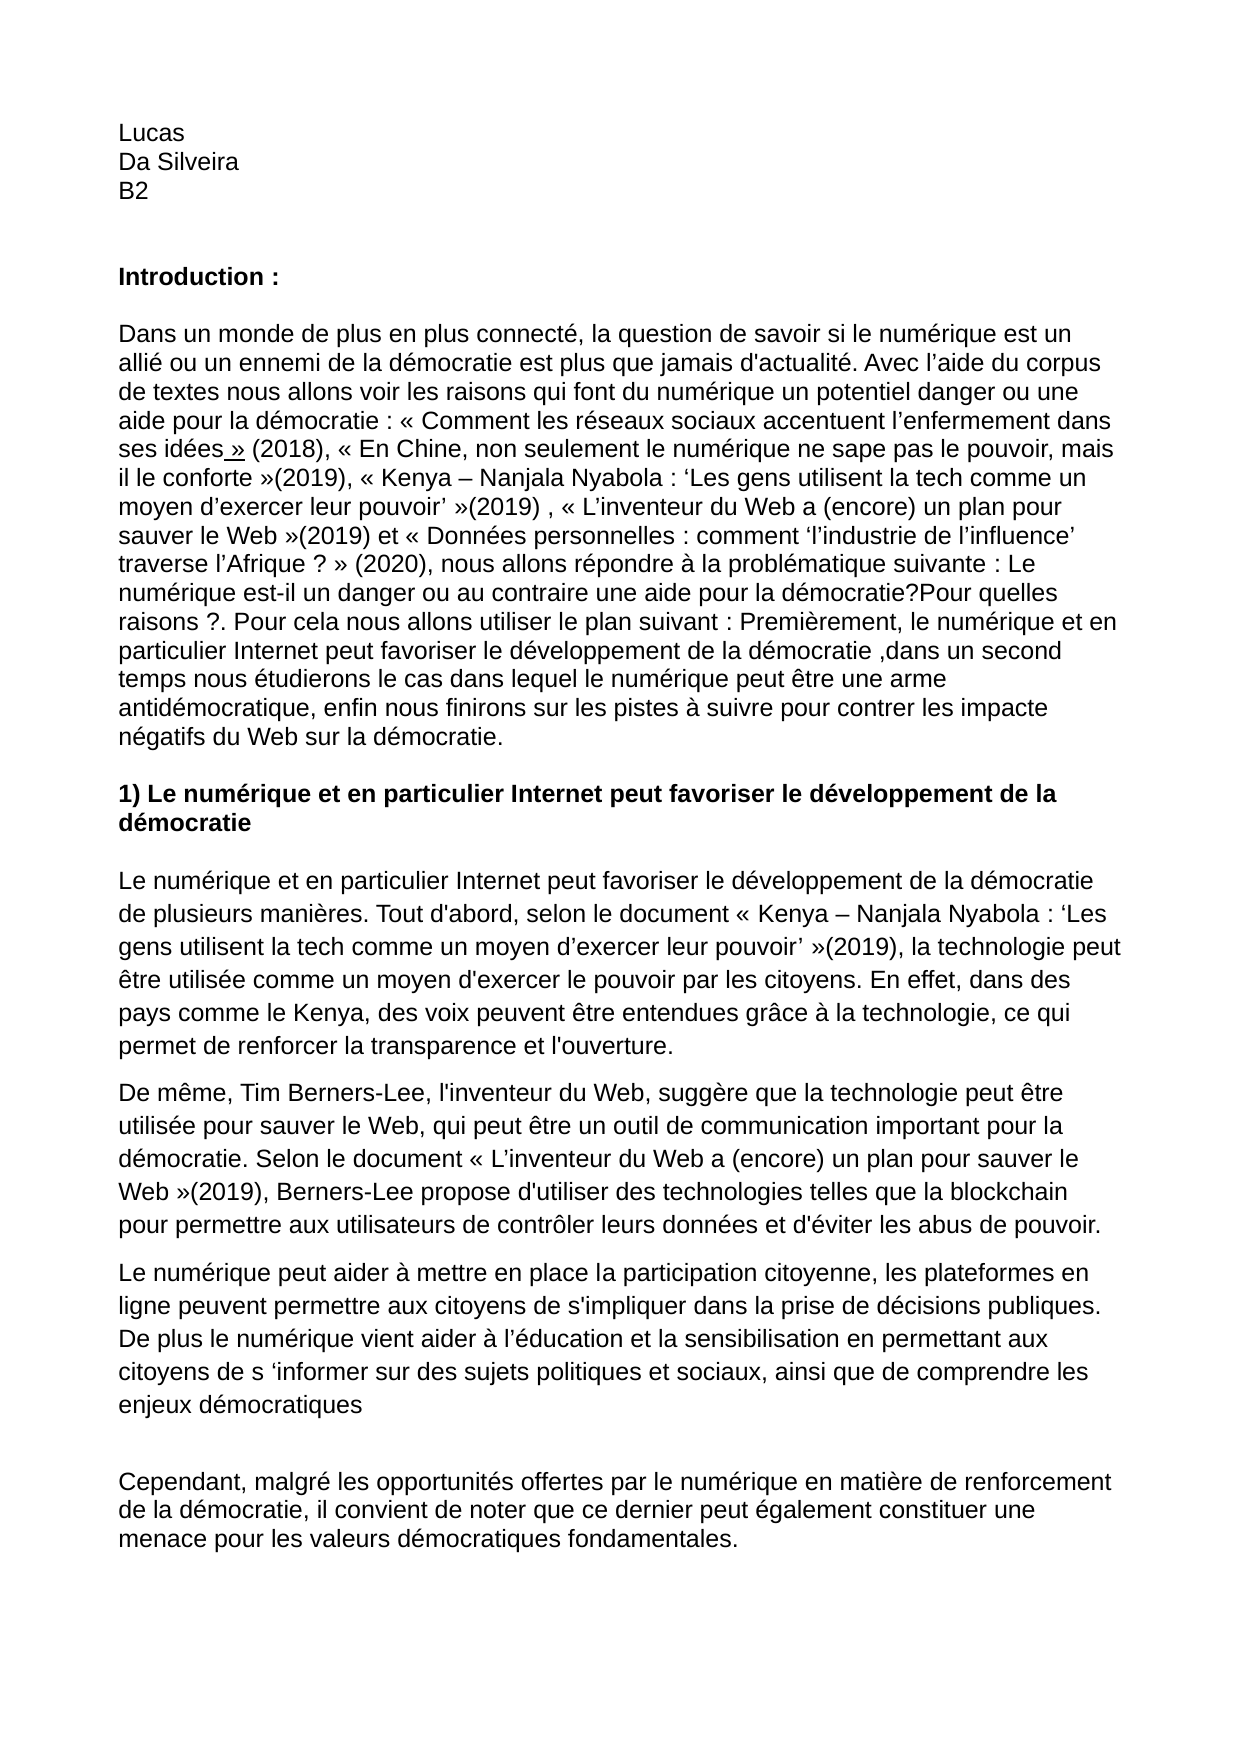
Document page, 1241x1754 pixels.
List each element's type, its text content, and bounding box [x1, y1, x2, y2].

text Lucas [118, 118, 1122, 147]
text De même, Tim Berners-Lee, l'inventeur du Web, suggère que la technologie peut être utilisée pour sauver le Web, qui peut être un outil de communication important pour la démocratie. Selon le document « L’inventeur du Web a (encore) un plan pour sauver le Web »(2019), Berners-Lee propose d'utiliser des technologies telles que la blockchain pour permettre aux utilisateurs de contrôler leurs données et d'éviter les abus de pouvoir. [118, 1078, 1122, 1239]
text Cependant, malgré les opportunités offertes par le numérique en matière de renforcement de la démocratie, il convient de noter que ce dernier peut également constituer une menace pour les valeurs démocratiques fondamentales. [118, 1466, 1122, 1553]
text Le numérique et en particulier Internet peut favoriser le développement de la démocratie de plusieurs manières. Tout d'abord, selon le document « Kenya – Nanjala Nyabola : ‘Les gens utilisent la tech comme un moyen d’exercer leur pouvoir’ »(2019), la technologie peut être utilisée comme un moyen d'exercer le pouvoir par les citoyens. En effet, dans des pays comme le Kenya, des voix peuvent être entendues grâce à la technologie, ce qui permet de renforcer la transparence et l'ouverture. [118, 866, 1122, 1059]
text Da Silveira [118, 147, 1122, 176]
text Dans un monde de plus en plus connecté, la question de savoir si le numérique est un allié ou un ennemi de la démocratie est plus que jamais d'actualité. Avec l’aide du corpus de textes nous allons voir les raisons qui font du numérique un potentiel danger ou une aide pour la démocratie : « Comment les réseaux sociaux accentuent l’enfermement dans ses idées » (2018), « En Chine, non seulement le numérique ne sape pas le pouvoir, mais il le conforte »(2019), « Kenya – Nanjala Nyabola : ‘Les gens utilisent la tech comme un moyen d’exercer leur pouvoir’ »(2019) , « L’inventeur du Web a (encore) un plan pour sauver le Web »(2019) et « Données personnelles : comment ‘l’industrie de l’influence’ traverse l’Afrique ? » (2020), nous allons répondre à la problématique suivante : Le numérique est-il un danger ou au contraire une aide pour la démocratie?Pour quelles raisons ?. Pour cela nous allons utiliser le plan suivant : Premièrement, le numérique et en particulier Internet peut favoriser le développement de la démocratie ,dans un second temps nous étudierons le cas dans lequel le numérique peut être une arme antidémocratique, enfin nous finirons sur les pistes à suivre pour contrer les impacte négatifs du Web sur la démocratie. [118, 319, 1122, 751]
text Introduction : [118, 262, 1122, 291]
text Le numérique peut aider à mettre en place la participation citoyenne, les plateformes en ligne peuvent permettre aux citoyens de s'impliquer dans la prise de décisions publiques. De plus le numérique vient aider à l’éducation et la sensibilisation en permettant aux citoyens de s ‘informer sur des sujets politiques et sociaux, ainsi que de comprendre les enjeux démocratiques [118, 1258, 1122, 1419]
text 1) Le numérique et en particulier Internet peut favoriser le développement de la démocratie [118, 779, 1122, 837]
text B2 [118, 176, 1122, 204]
